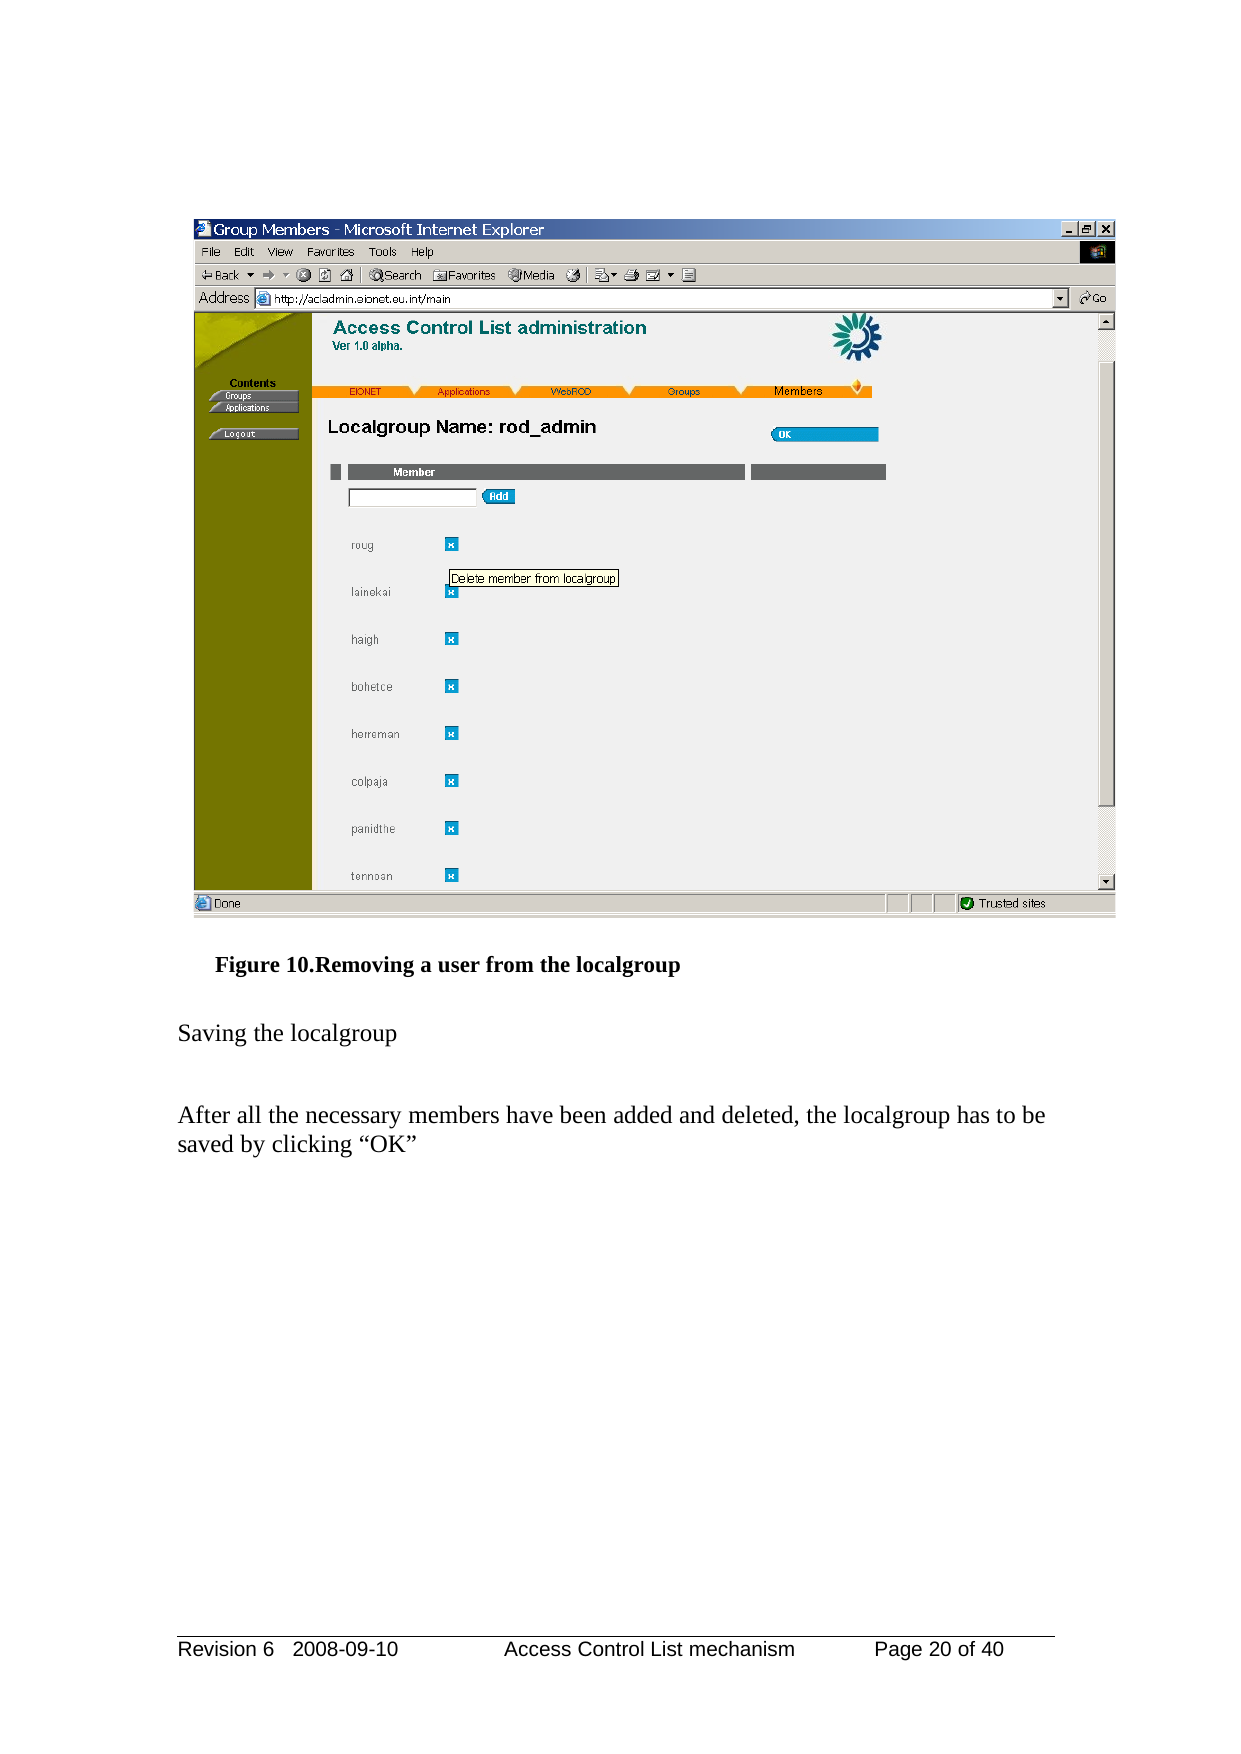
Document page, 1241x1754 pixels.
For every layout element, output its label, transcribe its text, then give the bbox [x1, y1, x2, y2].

text After all the necessary members have been added and deleted, the localgroup has to be saved by clicking “OK” [177, 1100, 1092, 1158]
picture [193, 219, 1116, 918]
text Saving the localgroup [177, 1018, 1092, 1047]
list Removing a user from the localgroup [215, 951, 1092, 977]
